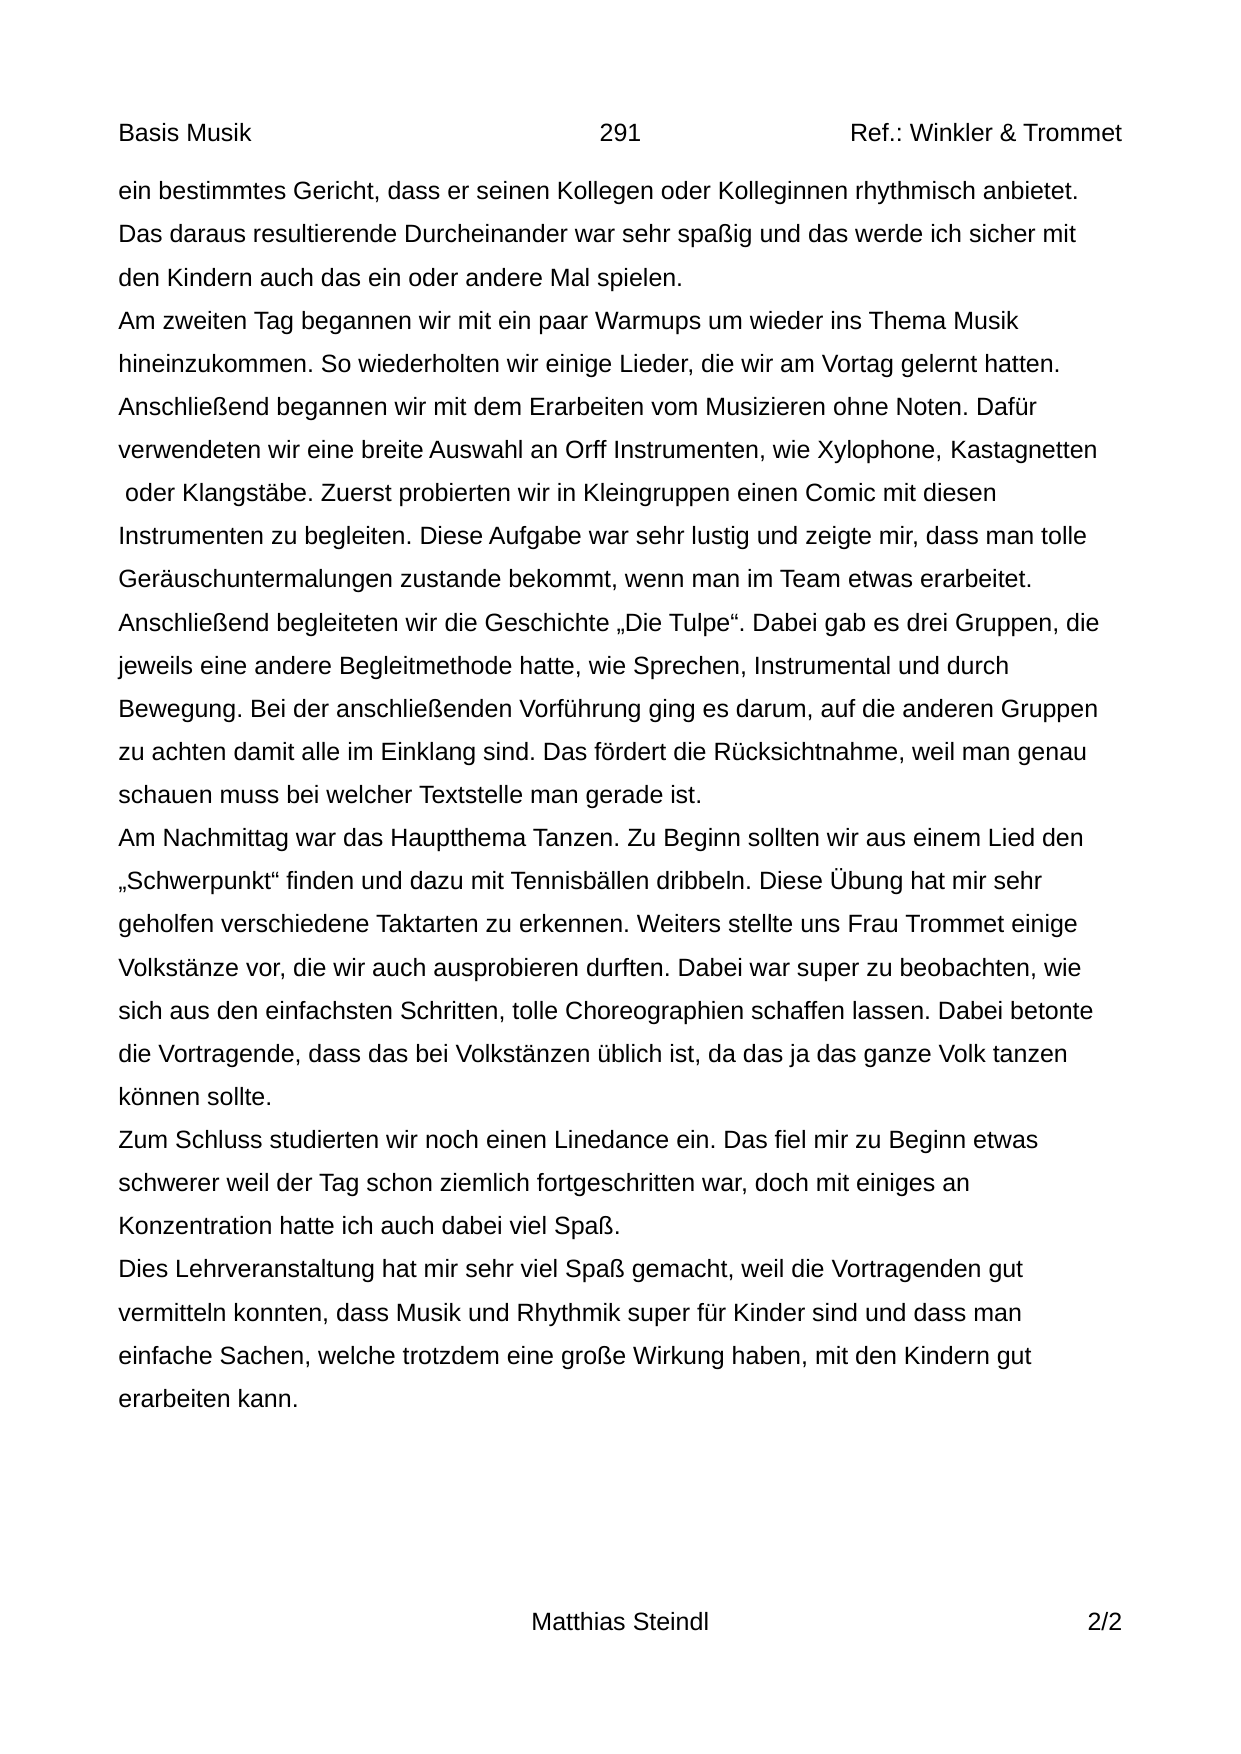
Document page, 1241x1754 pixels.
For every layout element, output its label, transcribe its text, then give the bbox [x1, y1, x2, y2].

text Zum Schluss studierten wir noch einen Linedance ein. Das fiel mir zu Beginn etwas schwerer weil der Tag schon ziemlich fortgeschritten war, doch mit einiges an Konzentration hatte ich auch dabei viel Spaß. [118, 1125, 1122, 1240]
text Am Nachmittag war das Hauptthema Tanzen. Zu Beginn sollten wir aus einem Lied den „Schwerpunkt“ finden und dazu mit Tennisbällen dribbeln. Diese Übung hat mir sehr geholfen verschiedene Taktarten zu erkennen. Weiters stellte uns Frau Trommet einige Volkstänze vor, die wir auch ausprobieren durften. Dabei war super zu beobachten, wie sich aus den einfachsten Schritten, tolle Choreographien schaffen lassen. Dabei betonte die Vortragende, dass das bei Volkstänzen üblich ist, da das ja das ganze Volk tanzen können sollte. [118, 823, 1122, 1111]
text Am zweiten Tag begannen wir mit ein paar Warmups um wieder ins Thema Musik hineinzukommen. So wiederholten wir einige Lieder, die wir am Vortag gelernt hatten. [118, 306, 1122, 378]
text Anschließend begleiteten wir die Geschichte „Die Tulpe“. Dabei gab es drei Gruppen, die jeweils eine andere Begleitmethode hatte, wie Sprechen, Instrumental und durch Bewegung. Bei der anschließenden Vorführung ging es darum, auf die anderen Gruppen zu achten damit alle im Einklang sind. Das fördert die Rücksichtnahme, weil man genau schauen muss bei welcher Textstelle man gerade ist. [118, 608, 1122, 809]
text oder Klangstäbe. Zuerst probierten wir in Kleingruppen einen Comic mit diesen Instrumenten zu begleiten. Diese Aufgabe war sehr lustig und zeigte mir, dass man tolle Geräuschuntermalungen zustande bekommt, wenn man im Team etwas erarbeitet. [118, 478, 1122, 593]
text Anschließend begannen wir mit dem Erarbeiten vom Musizieren ohne Noten. Dafür verwendeten wir eine breite Auswahl an Orff Instrumenten, wie Xylophone, Kastagnetten [118, 392, 1122, 464]
text ein bestimmtes Gericht, dass er seinen Kollegen oder Kolleginnen rhythmisch anbietet. Das daraus resultierende Durcheinander war sehr spaßig und das werde ich sicher mit den Kindern auch das ein oder andere Mal spielen. [118, 176, 1122, 291]
text Dies Lehrveranstaltung hat mir sehr viel Spaß gemacht, weil die Vortragenden gut vermitteln konnten, dass Musik und Rhythmik super für Kinder sind und dass man einfache Sachen, welche trotzdem eine große Wirkung haben, mit den Kindern gut erarbeiten kann. [118, 1254, 1122, 1413]
